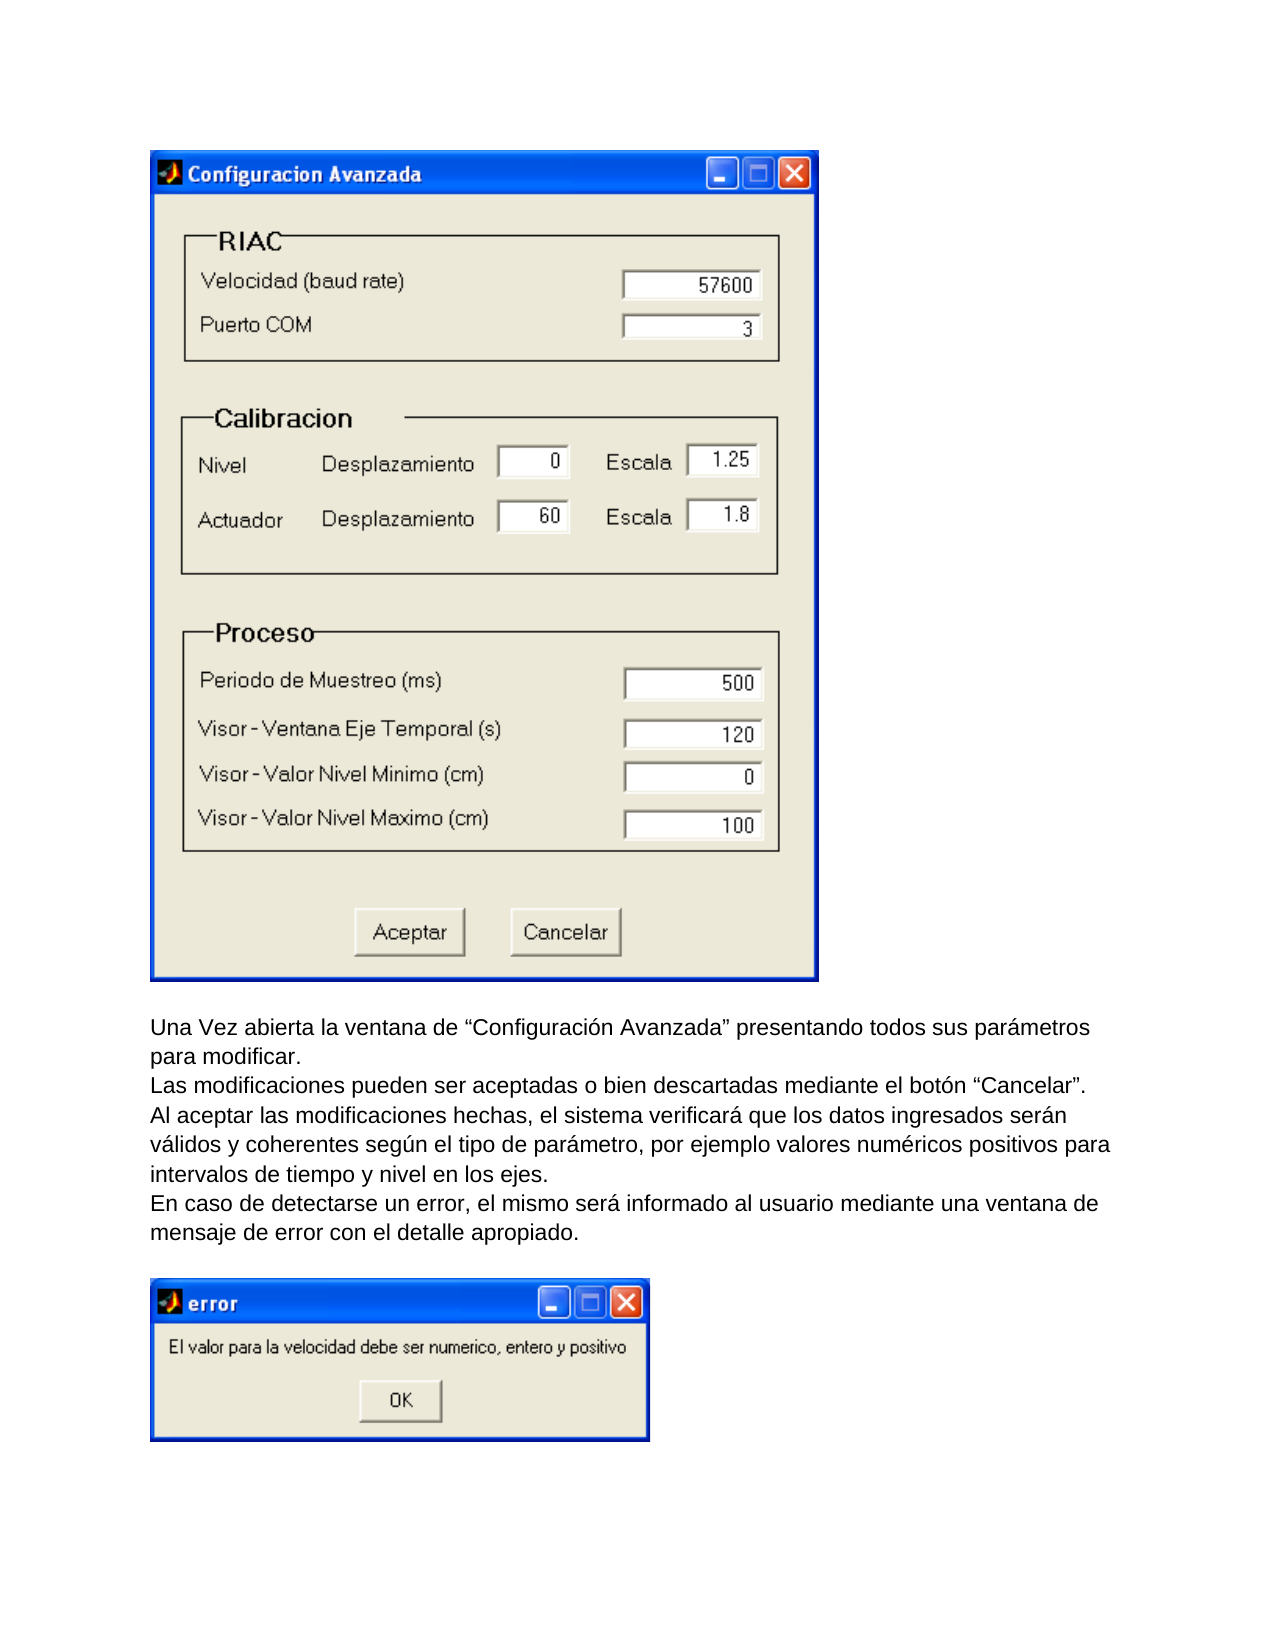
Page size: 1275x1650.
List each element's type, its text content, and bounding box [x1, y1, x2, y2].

text En caso de detectarse un error, el mismo será informado al usuario mediante una ventana de mensaje de error con el detalle apropiado. [150, 1191, 1125, 1246]
text Una Vez abierta la ventana de “Configuración Avanzada” presentando todos sus parámetros para modificar. [150, 1014, 1125, 1069]
picture [150, 1278, 650, 1442]
picture [150, 150, 819, 982]
text Las modificaciones pueden ser aceptadas o bien descartadas mediante el botón “Cancelar”. [150, 1073, 1125, 1099]
text Al aceptar las modificaciones hechas, el sistema verificará que los datos ingresados serán válidos y coherentes según el tipo de parámetro, por ejemplo valores numéricos positivos para intervalos de tiempo y nivel en los ejes. [150, 1102, 1125, 1187]
